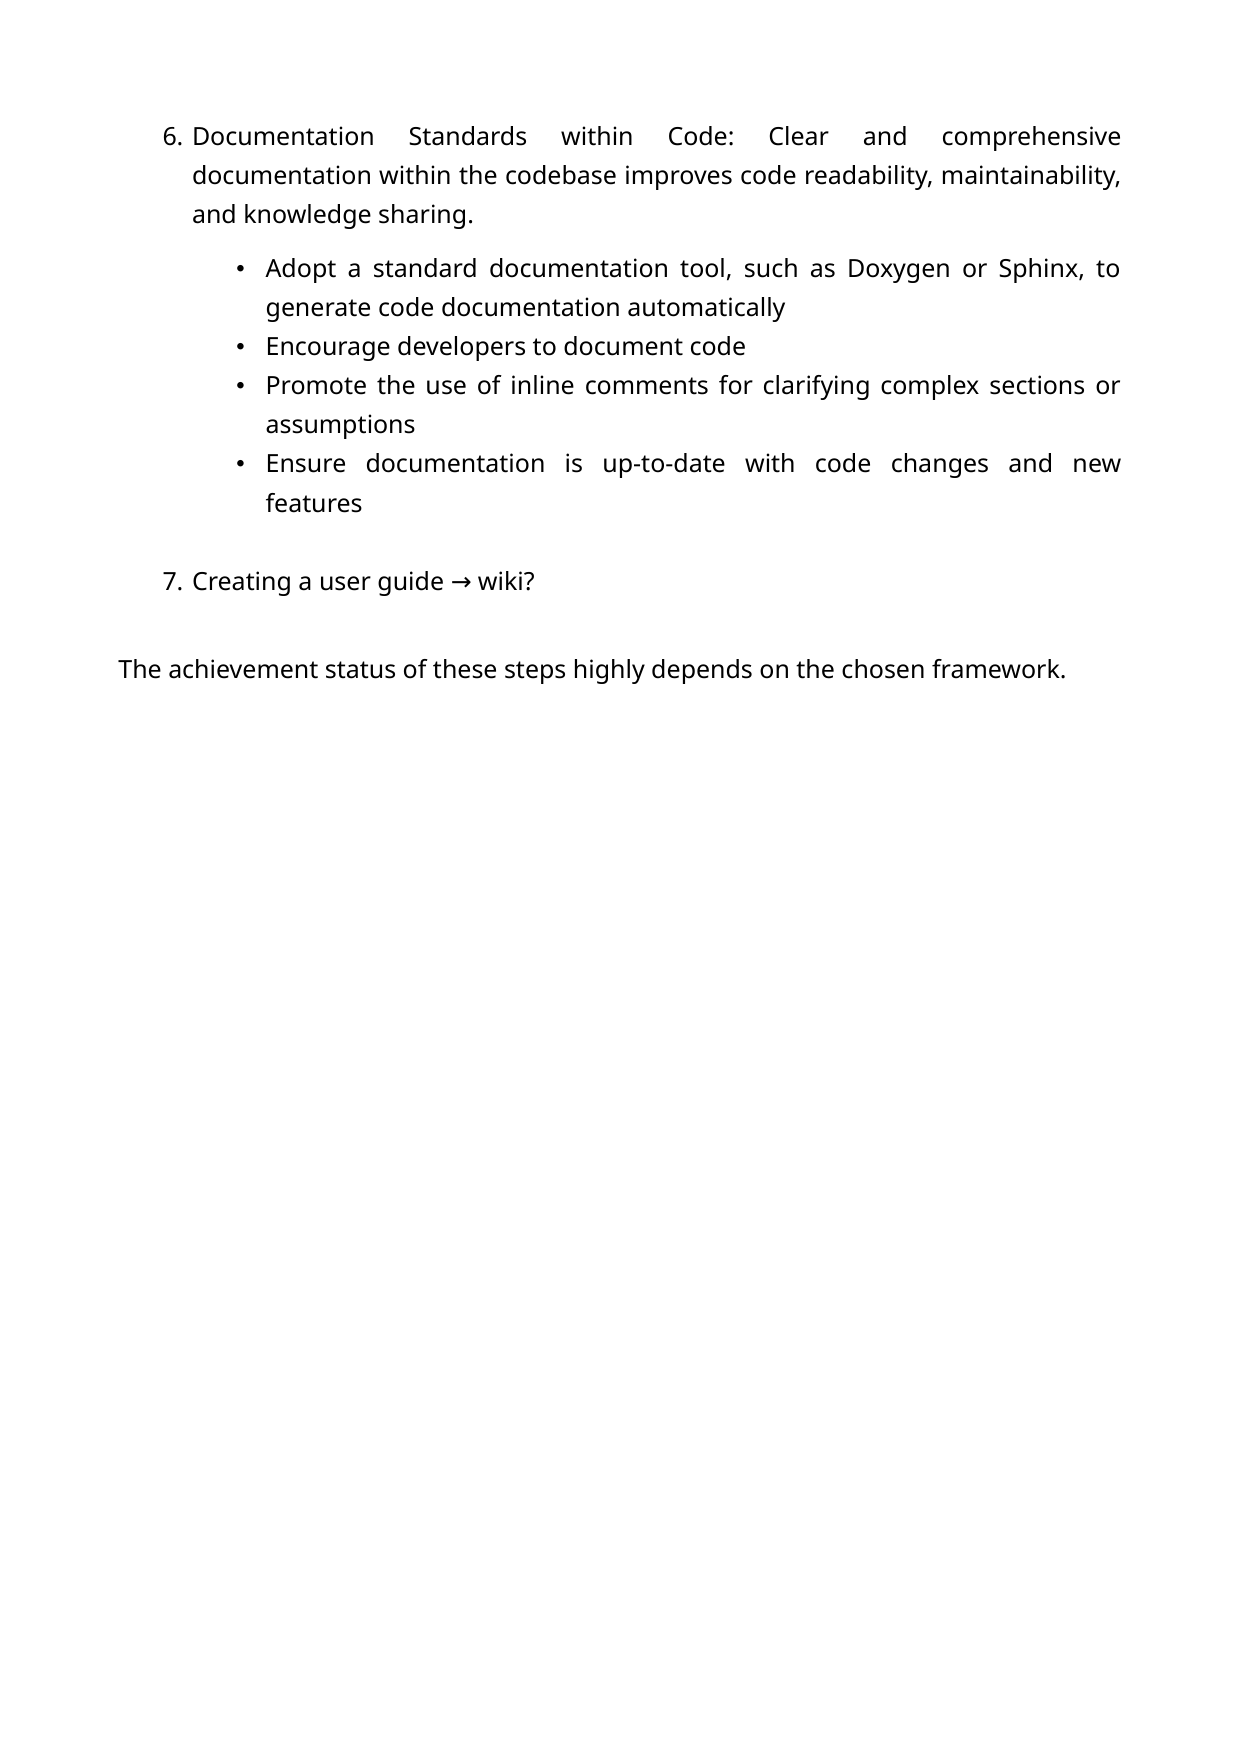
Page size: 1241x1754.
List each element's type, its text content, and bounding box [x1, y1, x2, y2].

list Promote the use of inline comments for clarifying complex sections or assumptions [236, 368, 1122, 441]
list Ensure documentation is up-to-date with code changes and new features [236, 446, 1122, 519]
text The achievement status of these steps highly depends on the chosen framework. [118, 651, 1122, 685]
list Creating a user guide → wiki? [162, 563, 1122, 598]
list Documentation Standards within Code: Clear and comprehensive documentation within the codebase improves code readability, maintainability, and knowledge sharing. [162, 118, 1122, 231]
list Encourage developers to document code [236, 328, 1122, 363]
list Adopt a standard documentation tool, such as Doxygen or Sphinx, to generate code documentation automatically [236, 250, 1122, 323]
